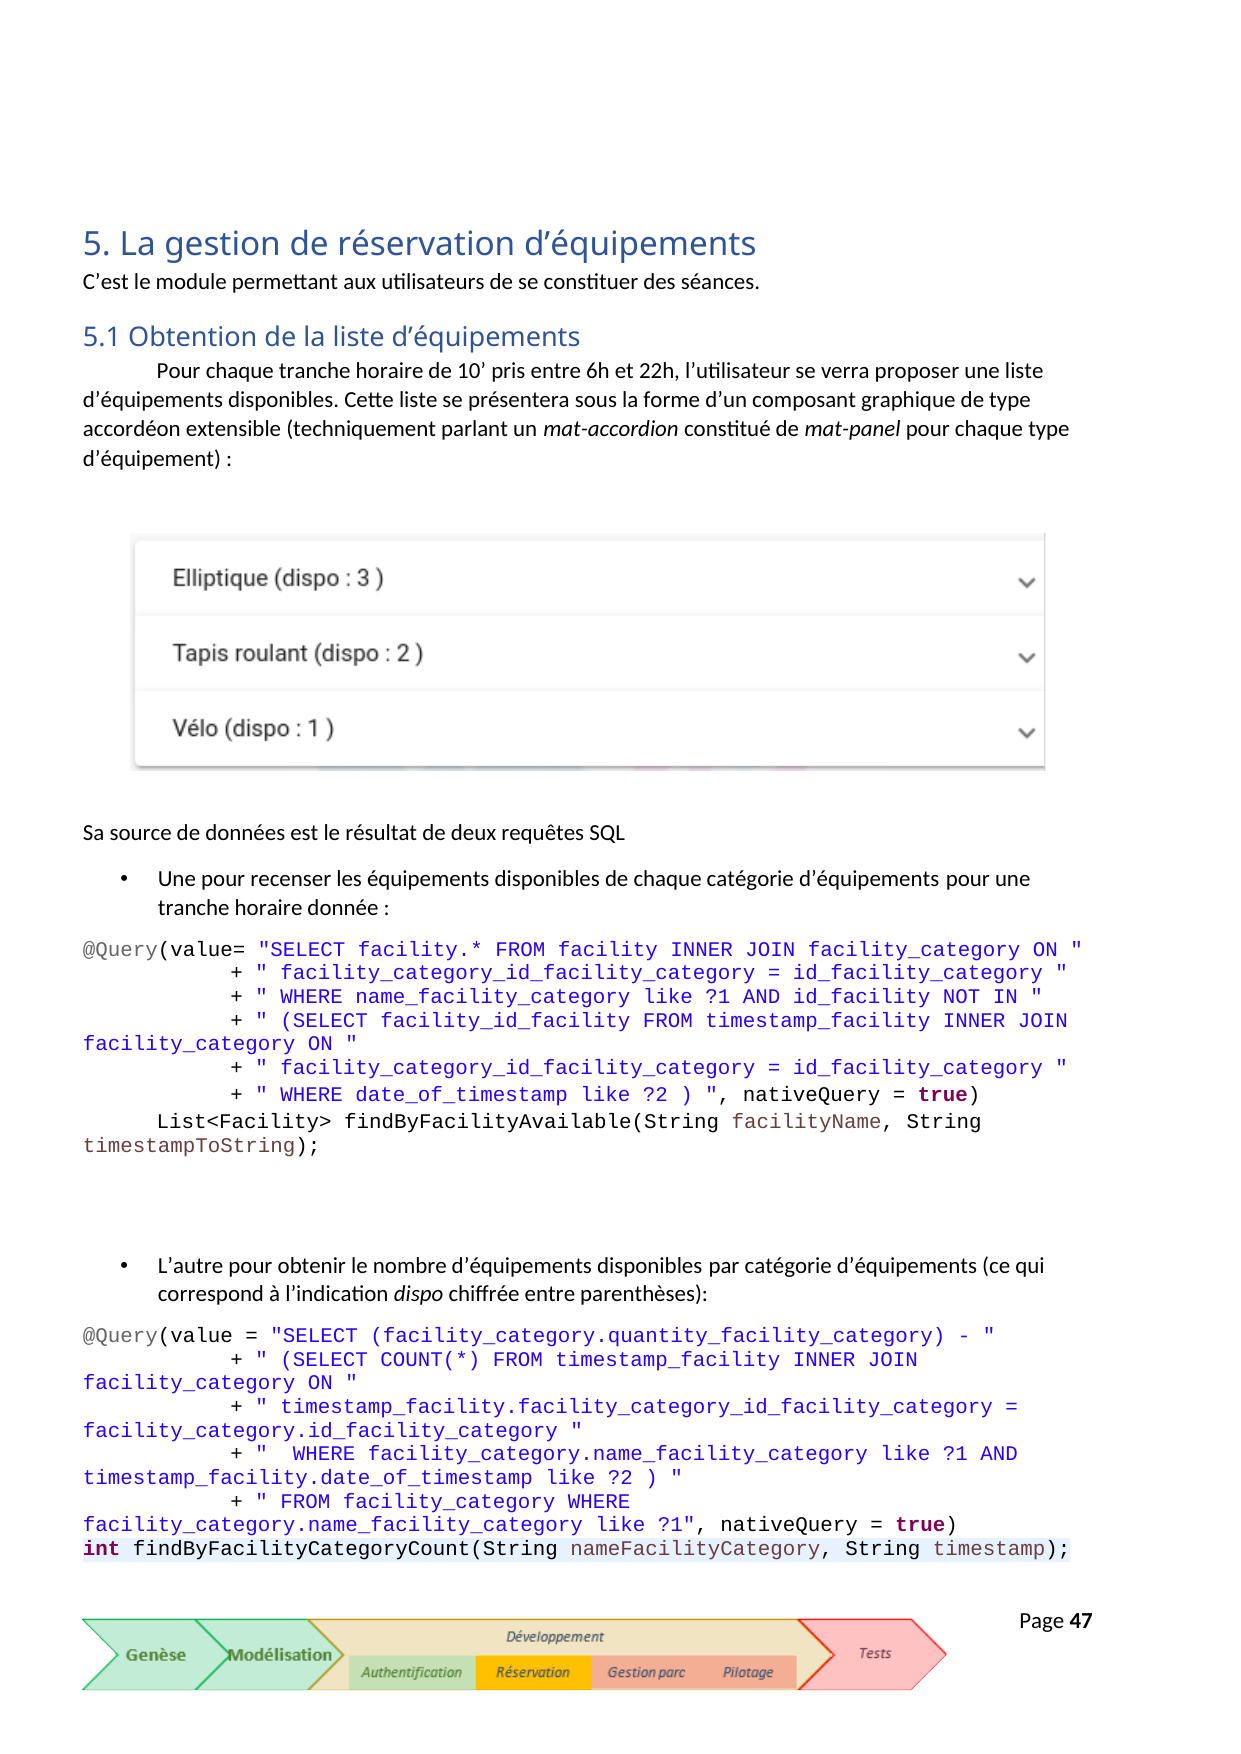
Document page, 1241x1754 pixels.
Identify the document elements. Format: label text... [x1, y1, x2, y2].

subtitle 5.1 Obtention de la liste d’équipements [83, 317, 1092, 354]
text int findByFacilityCategoryCount(String nameFacilityCategory, String timestamp); [83, 1538, 1092, 1562]
list Une pour recenser les équipements disponibles de chaque catégorie d’équipements pour une tranche horaire donnée : [120, 864, 1092, 921]
text Sa source de données est le résultat de deux requêtes SQL [83, 818, 1092, 846]
text @Query(value= "SELECT facility.* FROM facility INNER JOIN facility_category ON " [83, 939, 1092, 962]
text @Query(value = "SELECT (facility_category.quantity_facility_category) - " [83, 1325, 1092, 1349]
subtitle 5. La gestion de réservation d’équipements [83, 219, 1092, 265]
list L’autre pour obtenir le nombre d’équipements disponibles par catégorie d’équipements (ce qui correspond à l’indication dispo chiffrée entre parenthèses): [120, 1251, 1092, 1308]
text + " timestamp_facility.facility_category_id_facility_category = facility_category.id_facility_category " [83, 1396, 1092, 1443]
text + " (SELECT COUNT(*) FROM timestamp_facility INNER JOIN facility_category ON " [83, 1349, 1092, 1396]
text + " FROM facility_category WHERE facility_category.name_facility_category like ?1", nativeQuery = true) [83, 1491, 1092, 1538]
text + " WHERE name_facility_category like ?1 AND id_facility NOT IN " [83, 986, 1092, 1010]
text + " facility_category_id_facility_category = id_facility_category " [83, 962, 1092, 986]
text + " WHERE facility_category.name_facility_category like ?1 AND timestamp_facility.date_of_timestamp like ?2 ) " [83, 1443, 1092, 1491]
text + " (SELECT facility_id_facility FROM timestamp_facility INNER JOIN facility_category ON " [83, 1010, 1092, 1057]
text C’est le module permettant aux utilisateurs de se constituer des séances. [83, 267, 1092, 295]
text + " facility_category_id_facility_category = id_facility_category " + " WHERE date_of_timestamp like ?2 ) ", nativeQuery = true) [83, 1057, 1092, 1108]
text List<Facility> findByFacilityAvailable(String facilityName, String timestampToString); [83, 1111, 1092, 1159]
text Pour chaque tranche horaire de 10’ pris entre 6h et 22h, l’utilisateur se verra proposer une liste d’équipements disponibles. Cette liste se présentera sous la forme d’un composant graphique de type accordéon extensible (techniquement parlant un mat-accordion constitué de mat-panel pour chaque type d’équipement) : [83, 356, 1092, 472]
